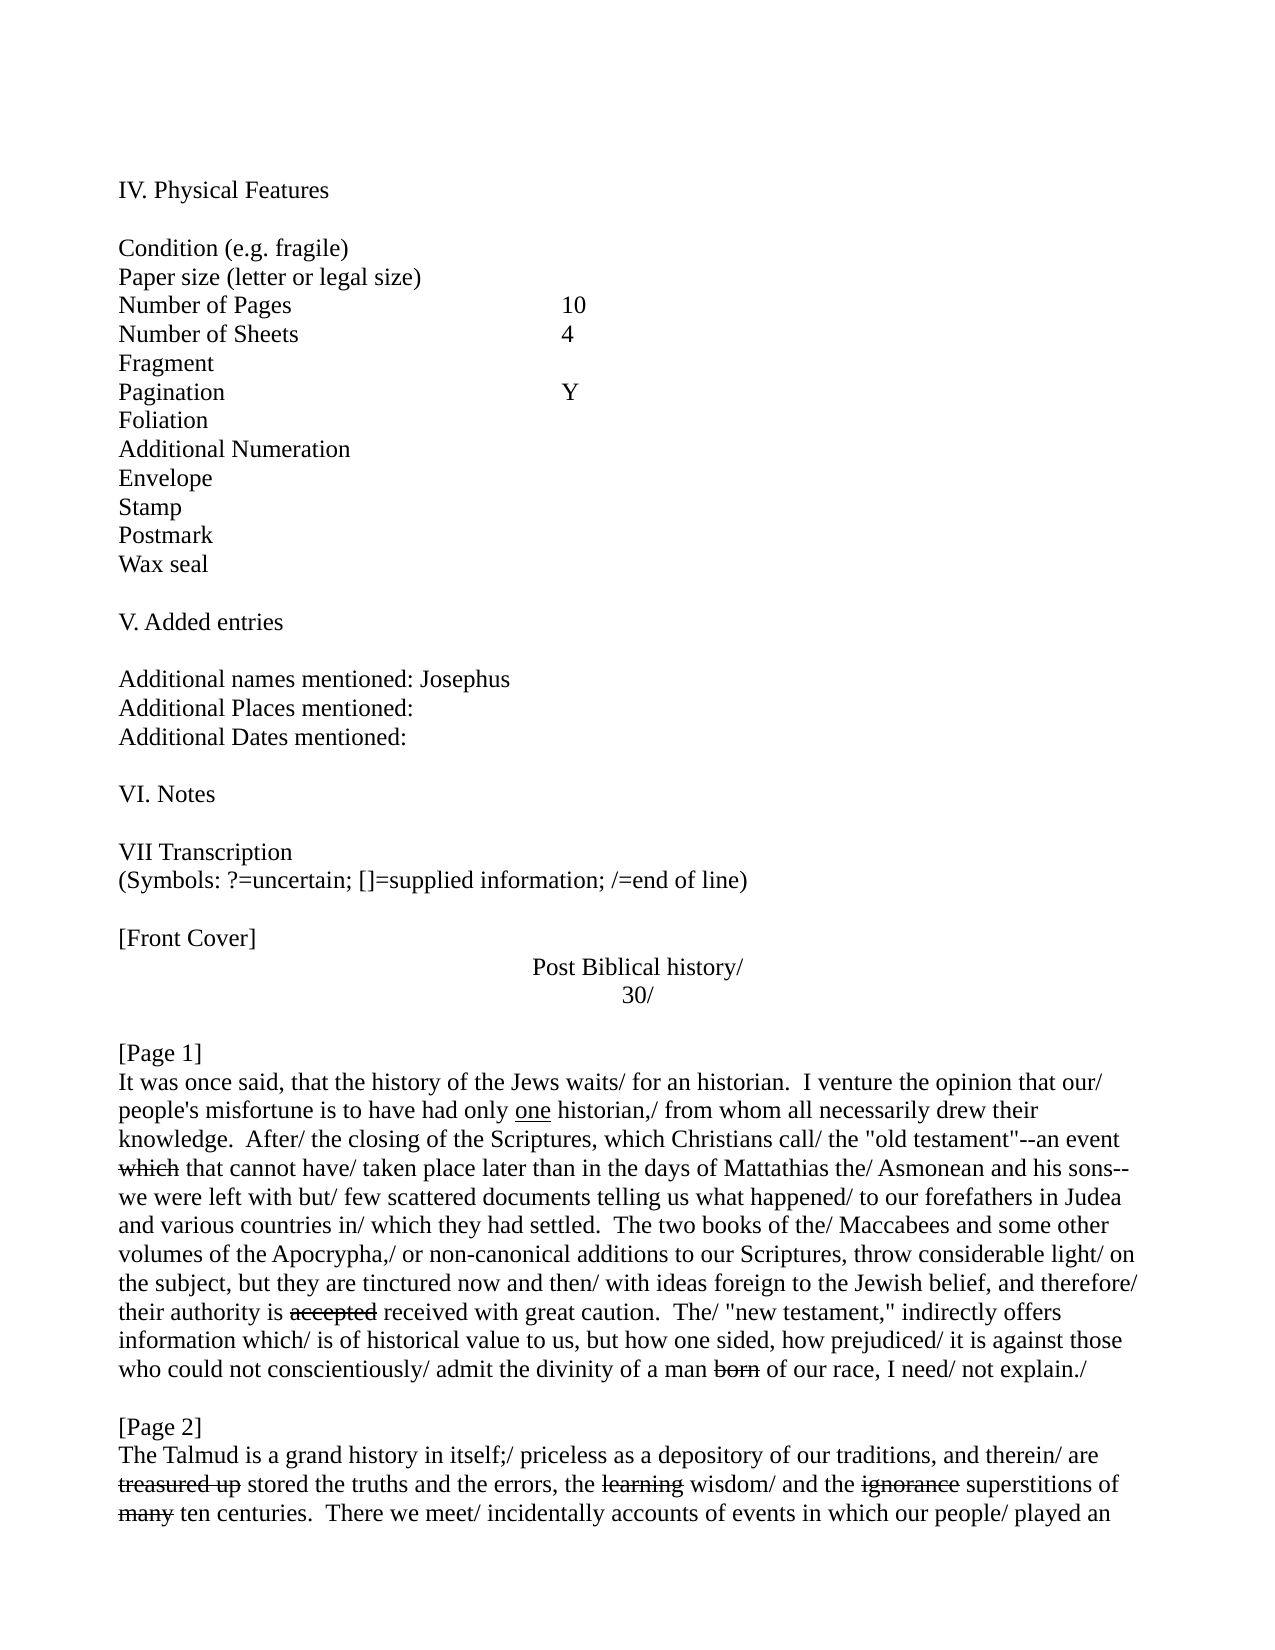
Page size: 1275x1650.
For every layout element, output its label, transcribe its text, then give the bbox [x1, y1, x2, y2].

text Pagination Y [118, 377, 1157, 406]
text (Symbols: ?=uncertain; []=supplied information; /=end of line) [118, 866, 1157, 894]
text Number of Sheets 4 [118, 319, 1157, 348]
text Additional Places mentioned: [118, 693, 1157, 722]
text Additional names mentioned: Josephus [118, 664, 1157, 693]
text [Front Cover] [118, 923, 1157, 952]
text Postma rk [118, 521, 1157, 549]
text Number of Pages 10 [118, 291, 1157, 319]
text Paper size (letter or legal size) [118, 262, 1157, 291]
text [Page 1] [118, 1038, 1157, 1067]
text Envelope [118, 463, 1157, 492]
text IV. Physical Features [118, 176, 1157, 204]
text Additional Numeration [118, 434, 1157, 463]
text VII Transcription [118, 837, 1157, 866]
text It was once said, that the history of the Jews waits/ for an historian. I venture the opinion that our/ people's misfortune is to have had only one historian,/ from whom all necessarily drew their knowledge. After/ the closing of the Scriptures, which Christians call/ the "old testament"--an event which that cannot have/ taken place later than in the days of Mattathias the/ Asmonean and his sons--we were left with but/ few scattered documents telling us what happened/ to our forefathers in Judea and various countries in/ which they had settled. The two books of the/ Maccabees and some other volumes of the Apocrypha,/ or non-canonical additions to our Scriptures, throw considerable light/ on the subject, but they are tinctured now and then/ with ideas foreign to the Jewish belief, and therefore/ their authority is accepted received with great caution. The/ "new testament," indirectly offers information which/ is of historical value to us, but how one sided, how prejudiced/ it is against those who could not conscientiously/ admit the divinity of a man born of our race, I need/ not explain./ [118, 1067, 1157, 1383]
text Foliation [118, 406, 1157, 434]
text Post Biblical history/ [118, 952, 1157, 981]
text Condition (e.g. fragile) [118, 233, 1157, 262]
text Fragment [118, 348, 1157, 377]
text Stamp [118, 492, 1157, 521]
text [Page 2] [118, 1412, 1157, 1441]
text Wax seal [118, 549, 1157, 578]
text Additional Dates mentioned: [118, 722, 1157, 751]
text 30/ [118, 981, 1157, 1009]
text The Talmud is a grand history in itself;/ priceless as a depository of our traditions, and therein/ are treasured up stored the truths and the errors, the learning wisdom/ and the ignorance superstitions of many ten centuries. There we meet/ incidentally accounts of events in which our people/ played an [118, 1441, 1157, 1527]
text V. Added entries [118, 607, 1157, 636]
text VI. Notes [118, 779, 1157, 808]
